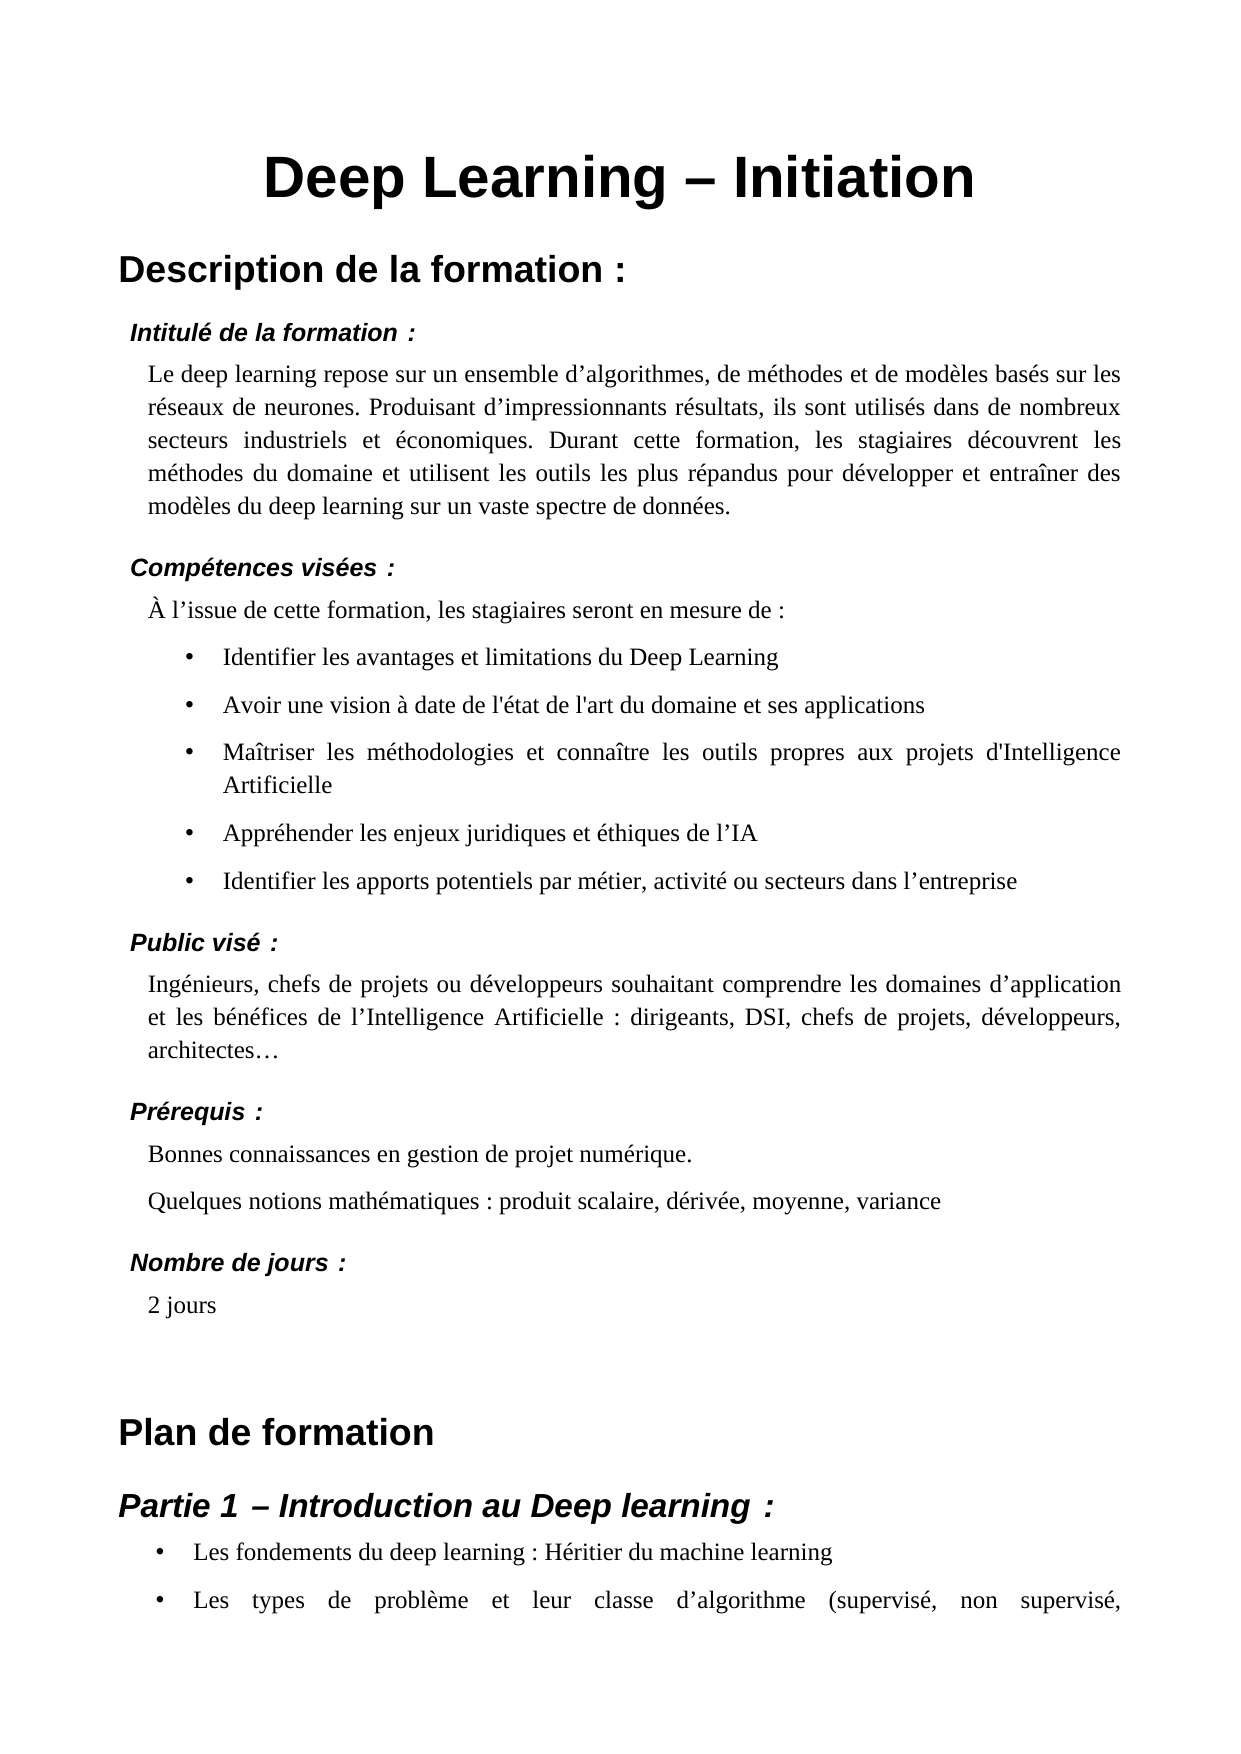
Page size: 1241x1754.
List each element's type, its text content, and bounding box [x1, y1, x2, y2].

subtitle Public visé : [130, 928, 1110, 957]
text Le deep learning repose sur un ensemble d’algorithmes, de méthodes et de modèles basés sur les réseaux de neurones. Produisant d’impressionnants résultats, ils sont utilisés dans de nombreux secteurs industriels et économiques. Durant cette formation, les stagiaires découvrent les méthodes du domaine et utilisent les outils les plus répandus pour développer et entraîner des modèles du deep learning sur un vaste spectre de données. [148, 359, 1122, 520]
text À l’issue de cette formation, les stagiaires seront en mesure de : [148, 595, 1122, 623]
list Appréhender les enjeux juridiques et éthiques de l’IA [185, 818, 1122, 847]
subtitle Intitulé de la formation : [130, 318, 1110, 347]
list Identifier les apports potentiels par métier, activité ou secteurs dans l’entreprise [185, 866, 1122, 894]
subtitle Plan de formation [118, 1410, 1122, 1453]
text Quelques notions mathématiques : produit scalaire, dérivée, moyenne, variance [148, 1186, 1122, 1215]
list Identifier les avantages et limitations du Deep Learning [185, 642, 1122, 671]
subtitle Compétences visées : [130, 553, 1110, 582]
list Les types de problème et leur classe d’algorithme (supervisé, non supervisé, [156, 1585, 1122, 1614]
subtitle Nombre de jours : [130, 1248, 1110, 1277]
text 2 jours [148, 1290, 1122, 1318]
text Bonnes connaissances en gestion de projet numérique. [148, 1139, 1122, 1167]
list Maîtriser les méthodologies et connaître les outils propres aux projets d'Intelligence Artificielle [185, 737, 1122, 799]
subtitle Prérequis : [130, 1097, 1110, 1126]
subtitle Description de la formation : [118, 248, 1122, 291]
subtitle Partie 1 – Introduction au Deep learning : [118, 1486, 1122, 1525]
text Ingénieurs, chefs de projets ou développeurs souhaitant comprendre les domaines d’application et les bénéfices de l’Intelligence Artificielle : dirigeants, DSI, chefs de projets, développeurs, architectes… [148, 969, 1122, 1064]
title Deep Learning – Initiation [118, 143, 1122, 210]
list Avoir une vision à date de l'état de l'art du domaine et ses applications [185, 690, 1122, 719]
list Les fondements du deep learning : Héritier du machine learning [156, 1537, 1122, 1566]
